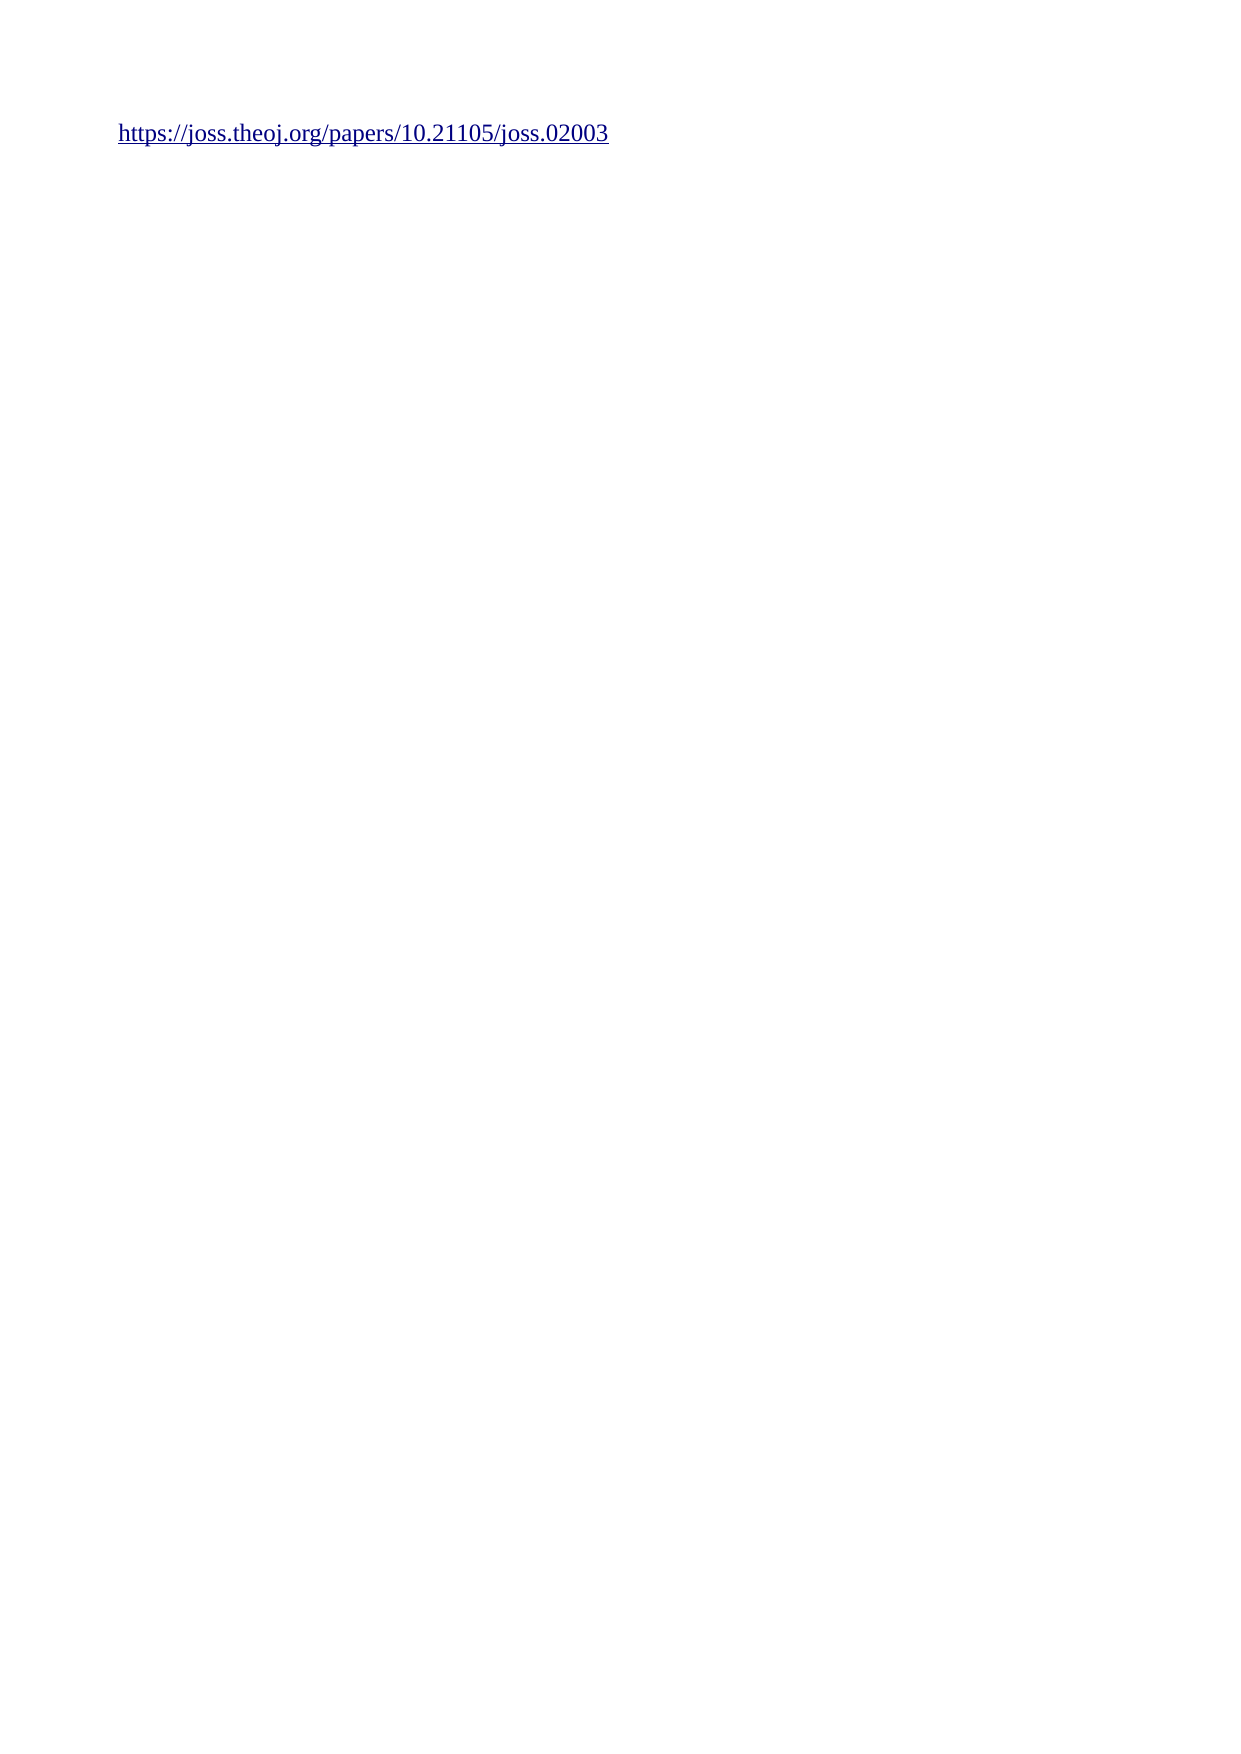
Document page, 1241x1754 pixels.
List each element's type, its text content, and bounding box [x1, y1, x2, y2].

text https://joss.theoj.org/papers/10.21105/joss.02003 [118, 118, 1122, 147]
